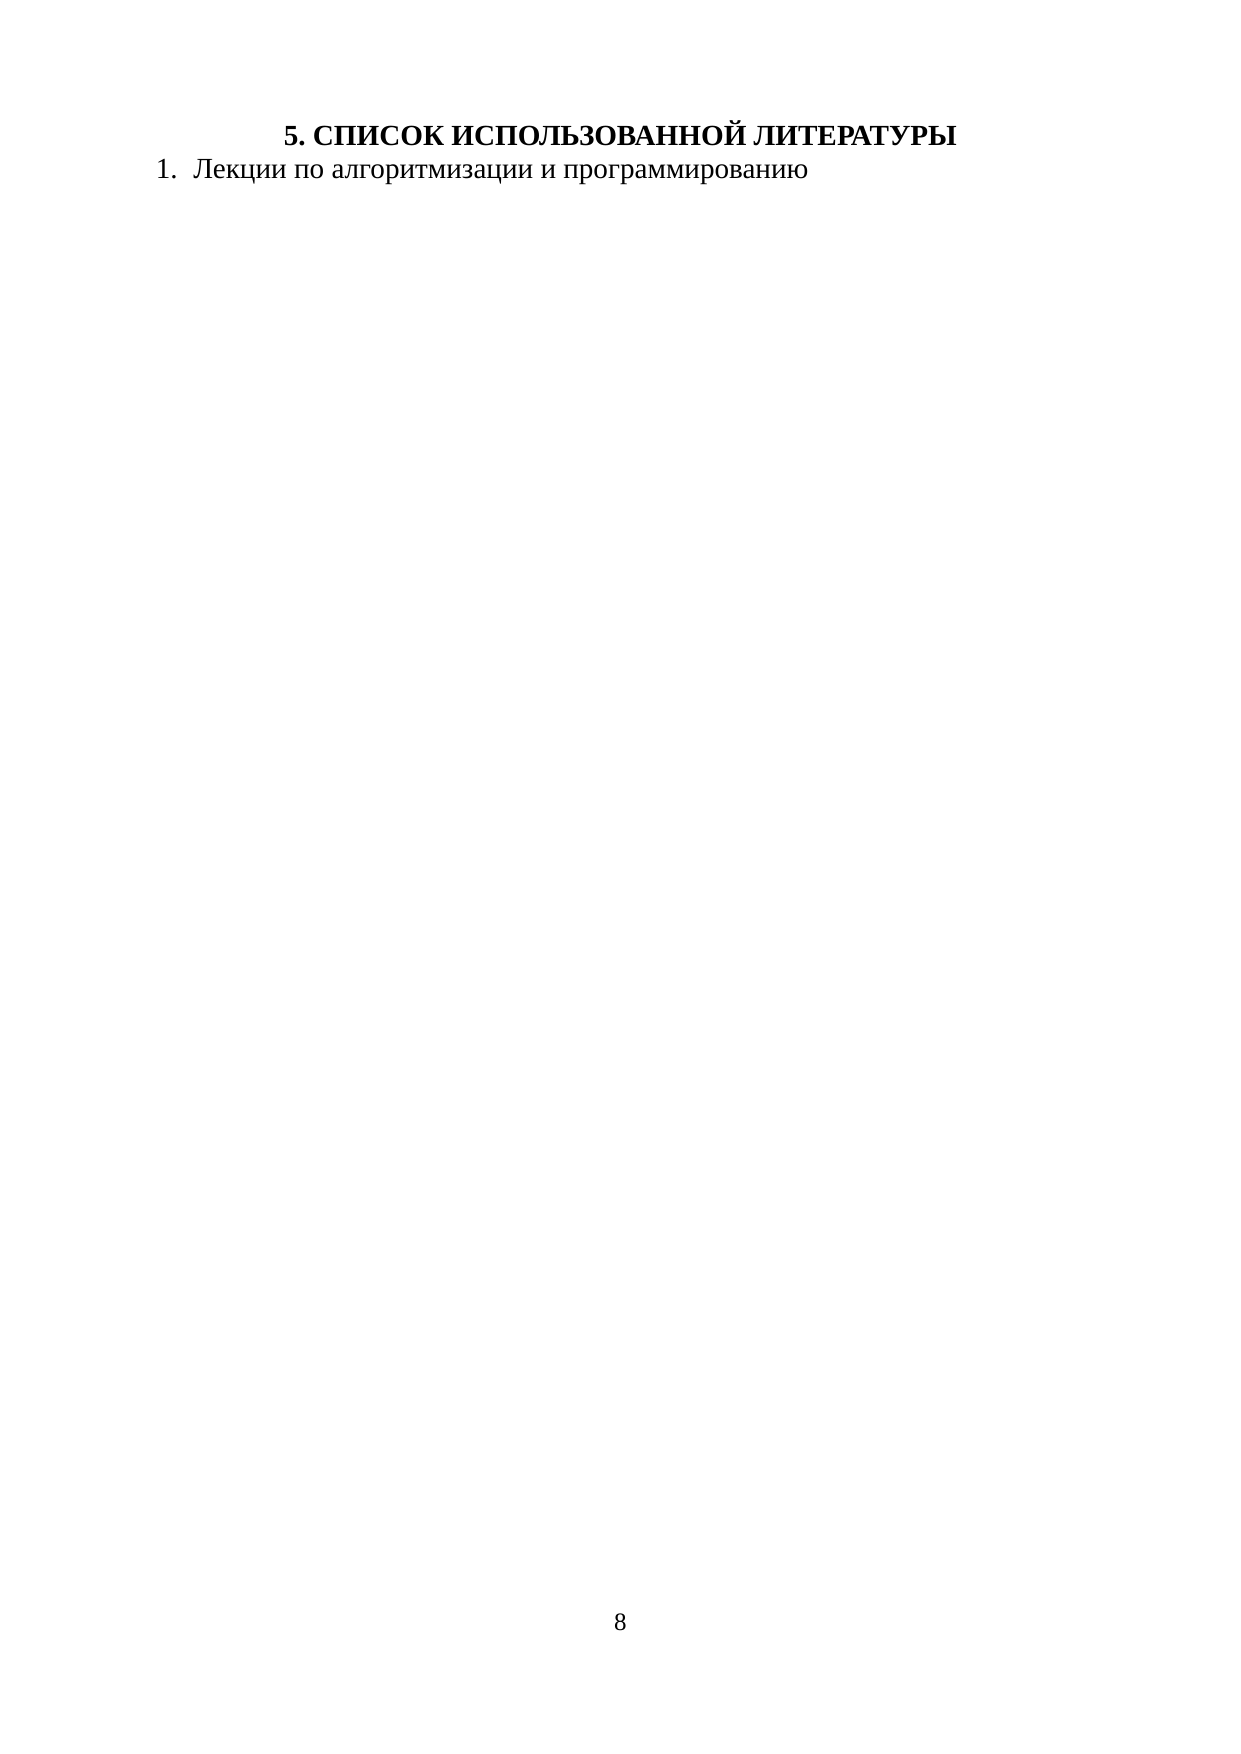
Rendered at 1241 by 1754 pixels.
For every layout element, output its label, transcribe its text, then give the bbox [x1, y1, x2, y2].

text 5. СПИСОК ИСПОЛЬЗОВАННОЙ ЛИТЕРАТУРЫ [118, 118, 1122, 152]
list Лекции по алгоритмизации и программированию [156, 152, 1122, 185]
